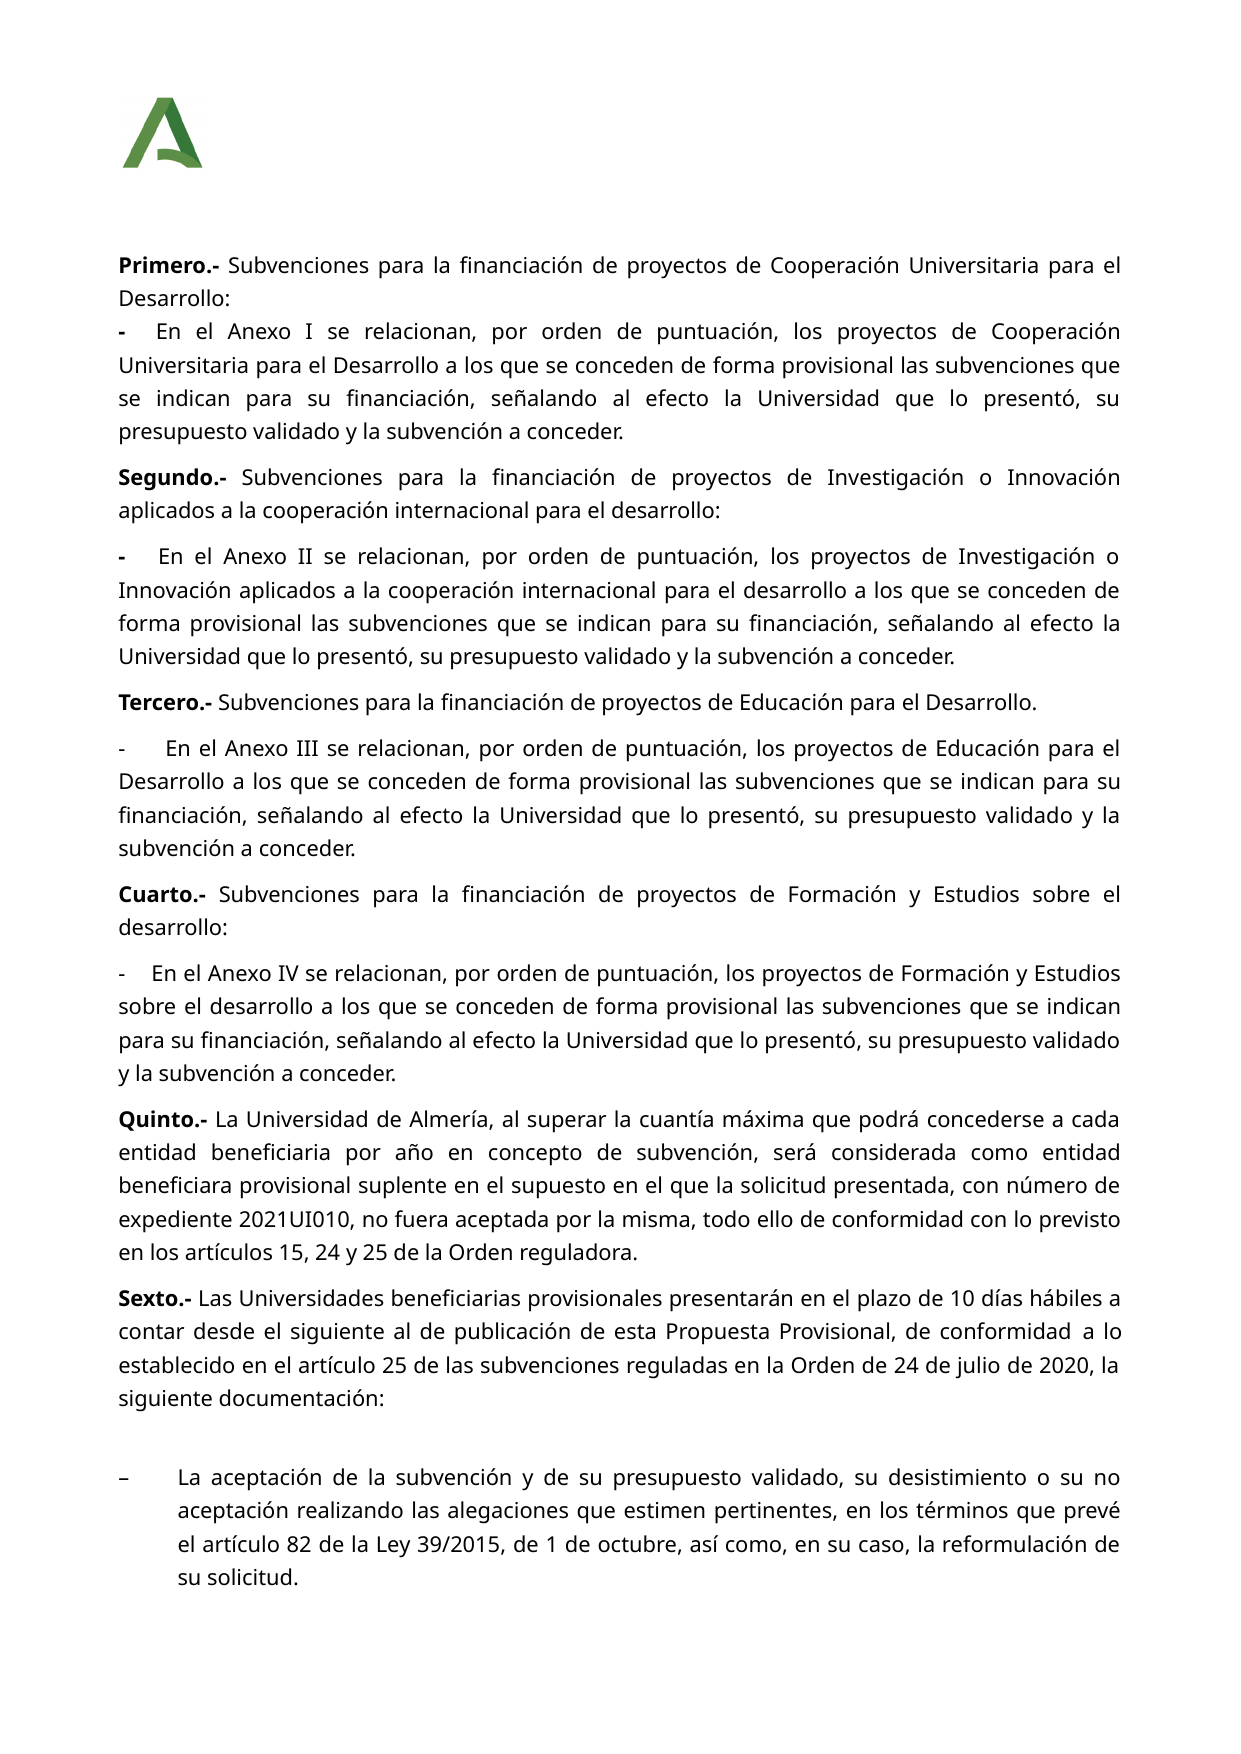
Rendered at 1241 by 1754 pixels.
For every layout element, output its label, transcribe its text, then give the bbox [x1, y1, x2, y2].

text Primero.- Subvenciones para la financiación de proyectos de Cooperación Universitaria para el Desarrollo: [118, 246, 1122, 313]
text Segundo.- Subvenciones para la financiación de proyectos de Investigación o Innovación aplicados a la cooperación internacional para el desarrollo: [118, 459, 1122, 526]
text - En el Anexo II se relacionan, por orden de puntuación, los proyectos de Investigación o Innovación aplicados a la cooperación internacional para el desarrollo a los que se conceden de forma provisional las subvenciones que se indican para su financiación, señalando al efecto la Universidad que lo presentó, su presupuesto validado y la subvención a conceder. [118, 538, 1122, 671]
text - En el Anexo I se relacionan, por orden de puntuación, los proyectos de Cooperación Universitaria para el Desarrollo a los que se conceden de forma provisional las subvenciones que se indican para su financiación, señalando al efecto la Universidad que lo presentó, su presupuesto validado y la subvención a conceder. [118, 313, 1122, 446]
text - En el Anexo III se relacionan, por orden de puntuación, los proyectos de Educación para el Desarrollo a los que se conceden de forma provisional las subvenciones que se indican para su financiación, señalando al efecto la Universidad que lo presentó, su presupuesto validado y la subvención a conceder. [118, 730, 1122, 863]
text - En el Anexo IV se relacionan, por orden de puntuación, los proyectos de Formación y Estudios sobre el desarrollo a los que se conceden de forma provisional las subvenciones que se indican para su financiación, señalando al efecto la Universidad que lo presentó, su presupuesto validado y la subvención a conceder. [118, 955, 1122, 1088]
text Tercero.- Subvenciones para la financiación de proyectos de Educación para el Desarrollo. [118, 684, 1122, 717]
picture [118, 93, 207, 172]
text Cuarto.- Subvenciones para la financiación de proyectos de Formación y Estudios sobre el desarrollo: [118, 876, 1122, 942]
text Quinto.- La Universidad de Almería, al superar la cuantía máxima que podrá concederse a cada entidad beneficiaria por año en concepto de subvención, será considerada como entidad beneficiara provisional suplente en el supuesto en el que la solicitud presentada, con número de expediente 2021UI010, no fuera aceptada por la misma, todo ello de conformidad con lo previsto en los artículos 15, 24 y 25 de la Orden reguladora. [118, 1101, 1122, 1267]
text Sexto.- Las Universidades beneficiarias provisionales presentarán en el plazo de 10 días hábiles a contar desde el siguiente al de publicación de esta Propuesta Provisional, de conformidad a lo establecido en el artículo 25 de las subvenciones reguladas en la Orden de 24 de julio de 2020, la siguiente documentación: [118, 1280, 1122, 1413]
list La aceptación de la subvención y de su presupuesto validado, su desistimiento o su no aceptación realizando las alegaciones que estimen pertinentes, en los términos que prevé el artículo 82 de la Ley 39/2015, de 1 de octubre, así como, en su caso, la reformulación de su solicitud. [118, 1459, 1122, 1592]
